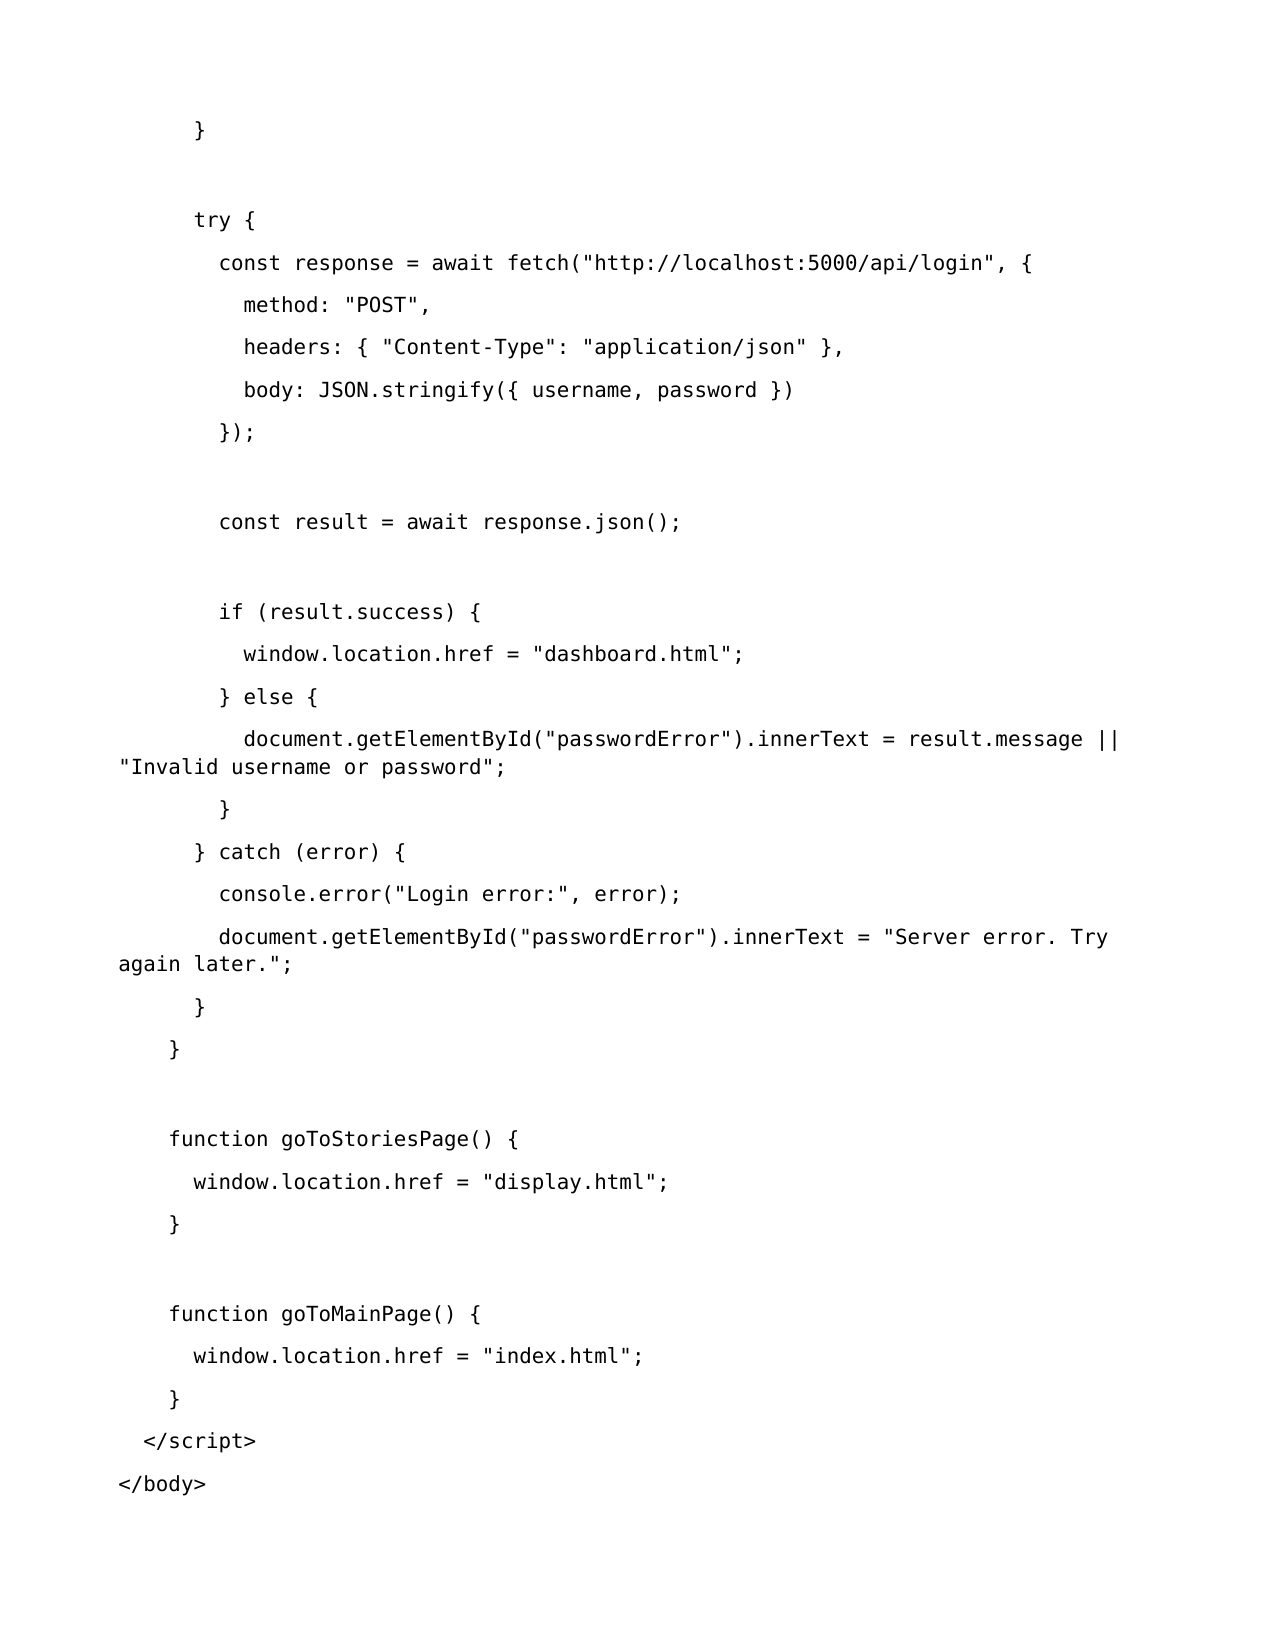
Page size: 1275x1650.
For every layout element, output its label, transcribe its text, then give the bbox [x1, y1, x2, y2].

text method: "POST", [118, 293, 1157, 317]
text } [118, 1387, 1157, 1411]
text } [118, 118, 1157, 142]
text } catch (error) { [118, 840, 1157, 864]
text headers: { "Content-Type": "application/json" }, [118, 335, 1157, 359]
text document.getElementById("passwordError").innerText = result.message || "Invalid username or password"; [118, 727, 1157, 779]
text } [118, 797, 1157, 822]
text window.location.href = "display.html"; [118, 1170, 1157, 1194]
text body: JSON.stringify({ username, password }) [118, 378, 1157, 402]
text function goToStoriesPage() { [118, 1127, 1157, 1152]
text const result = await response.json(); [118, 510, 1157, 534]
text } [118, 995, 1157, 1019]
text </body> [118, 1472, 1157, 1496]
text document.getElementById("passwordError").innerText = "Server error. Try again later."; [118, 925, 1157, 977]
text if (result.success) { [118, 600, 1157, 624]
text window.location.href = "dashboard.html"; [118, 642, 1157, 667]
text } else { [118, 685, 1157, 709]
text } [118, 1212, 1157, 1236]
text } [118, 1037, 1157, 1062]
text }); [118, 420, 1157, 444]
text </script> [118, 1429, 1157, 1453]
text window.location.href = "index.html"; [118, 1344, 1157, 1369]
text console.error("Login error:", error); [118, 882, 1157, 907]
text try { [118, 208, 1157, 232]
text function goToMainPage() { [118, 1302, 1157, 1326]
text const response = await fetch("http://localhost:5000/api/login", { [118, 251, 1157, 275]
